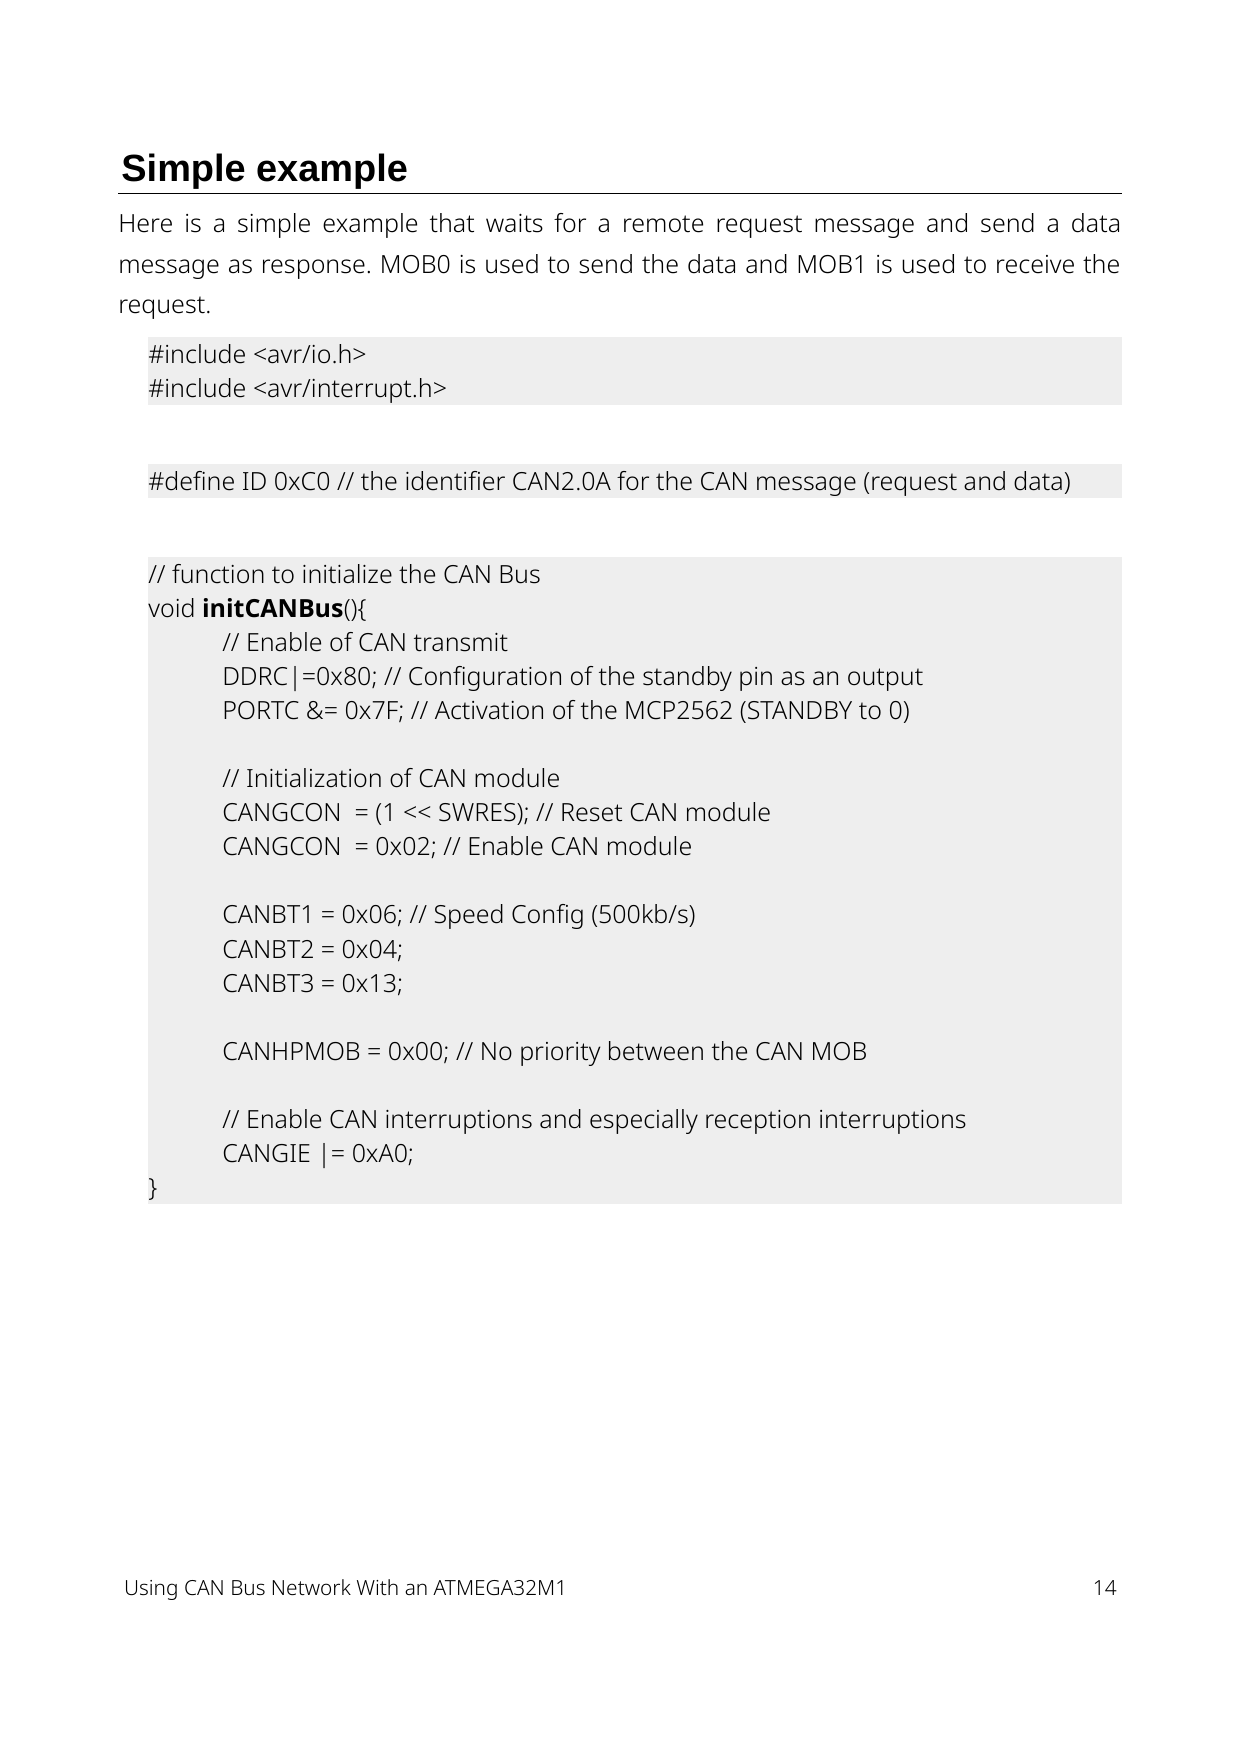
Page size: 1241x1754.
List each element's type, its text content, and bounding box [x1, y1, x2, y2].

text #define ID 0xC0 // the identifier CAN2.0A for the CAN message (request and data) [148, 464, 1122, 498]
text #include <avr/io.h> [148, 337, 1122, 371]
text CANGIE |= 0xA0; [148, 1136, 1122, 1170]
text CANBT1 = 0x06; // Speed Config (500kb/s) [148, 897, 1122, 931]
text void initCANBus(){ [148, 591, 1122, 625]
text CANBT3 = 0x13; [148, 965, 1122, 999]
text CANHPMOB = 0x00; // No priority between the CAN MOB [148, 1033, 1122, 1067]
text // Enable CAN interruptions and especially reception interruptions [148, 1102, 1122, 1136]
text DDRC|=0x80; // Configuration of the standby pin as an output [148, 659, 1122, 693]
text // Enable of CAN transmit [148, 625, 1122, 659]
text CANGCON = 0x02; // Enable CAN module [148, 829, 1122, 863]
text CANGCON = (1 << SWRES); // Reset CAN module [148, 795, 1122, 829]
text CANBT2 = 0x04; [148, 931, 1122, 965]
text PORTC &= 0x7F; // Activation of the MCP2562 (STANDBY to 0) [148, 693, 1122, 727]
text Here is a simple example that waits for a remote request message and send a data message as response. MOB0 is used to send the data and MOB1 is used to receive the request. [118, 205, 1122, 321]
text #include <avr/interrupt.h> [148, 371, 1122, 405]
subtitle Simple example [118, 143, 1122, 193]
text } [148, 1170, 1122, 1204]
text // Initialization of CAN module [148, 761, 1122, 795]
text // function to initialize the CAN Bus [148, 557, 1122, 591]
